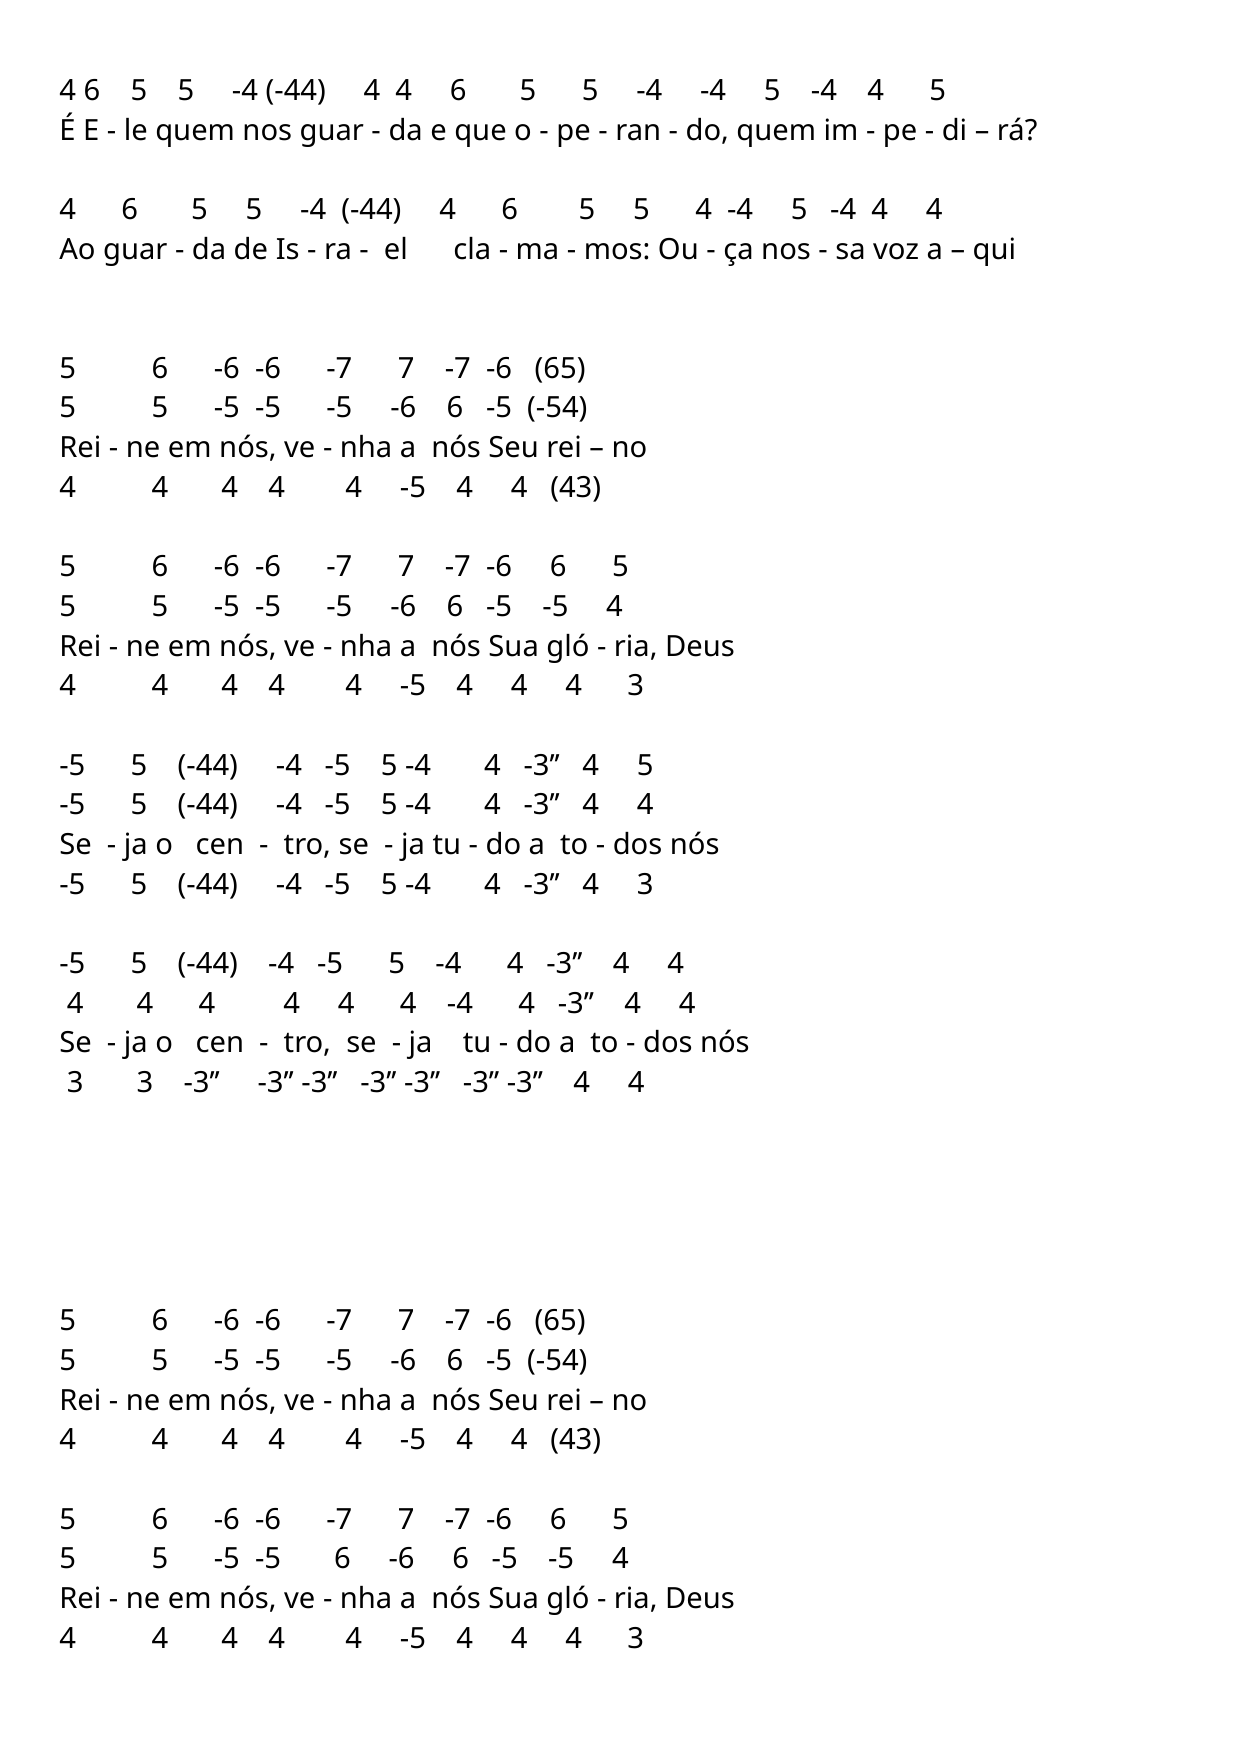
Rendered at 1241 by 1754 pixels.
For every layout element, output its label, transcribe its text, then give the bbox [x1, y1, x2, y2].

text 5 6 -6 -6 -7 7 -7 -6 6 5 [59, 545, 1211, 585]
text Rei - ne em nós, ve - nha a nós Seu rei – no [59, 1379, 1211, 1418]
text -5 5 (-44) -4 -5 5 -4 4 -3’’ 4 5 [59, 744, 1211, 783]
text 3 3 -3’’ -3’’ -3’’ -3’’ -3’’ -3’’ -3’’ 4 4 [59, 1061, 1211, 1101]
text 4 4 4 4 4 -5 4 4 (43) [59, 1418, 1211, 1498]
text 4 6 5 5 -4 (-44) 4 6 5 5 4 -4 5 -4 4 4 Ao guar - da de Is - ra - el cla - ma - mos: Ou - ça nos - sa voz a – qui [59, 188, 1211, 268]
text 4 4 4 4 4 4 -4 4 -3’’ 4 4 Se - ja o cen - tro, se - ja tu - do a to - dos nós [59, 982, 1211, 1061]
text -5 5 (-44) -4 -5 5 -4 4 -3’’ 4 4 [59, 942, 1211, 982]
text 5 6 -6 -6 -7 7 -7 -6 (65) [59, 347, 1211, 387]
text 4 6 5 5 -4 (-44) 4 4 6 5 5 -4 -4 5 -4 4 5 É E - le quem nos guar - da e que o - pe - ran - do, quem im - pe - di – rá? [59, 69, 1211, 148]
text Rei - ne em nós, ve - nha a nós Seu rei – no [59, 426, 1211, 466]
text 4 4 4 4 4 -5 4 4 4 3 [59, 1617, 1211, 1657]
text 5 5 -5 -5 -5 -6 6 -5 -5 4 [59, 585, 1211, 625]
text 5 6 -6 -6 -7 7 -7 -6 6 5 [59, 1498, 1211, 1538]
text 4 4 4 4 4 -5 4 4 4 3 [59, 664, 1211, 704]
text 4 4 4 4 4 -5 4 4 (43) [59, 466, 1211, 545]
text 5 5 -5 -5 -5 -6 6 -5 (-54) [59, 387, 1211, 426]
text 5 6 -6 -6 -7 7 -7 -6 (65) [59, 1299, 1211, 1339]
text -5 5 (-44) -4 -5 5 -4 4 -3’’ 4 3 [59, 863, 1211, 942]
text Rei - ne em nós, ve - nha a nós Sua gló - ria, Deus [59, 1577, 1211, 1617]
text Rei - ne em nós, ve - nha a nós Sua gló - ria, Deus [59, 625, 1211, 664]
text 5 5 -5 -5 -5 -6 6 -5 (-54) [59, 1339, 1211, 1379]
text 5 5 -5 -5 6 -6 6 -5 -5 4 [59, 1538, 1211, 1577]
text -5 5 (-44) -4 -5 5 -4 4 -3’’ 4 4 Se - ja o cen - tro, se - ja tu - do a to - dos nós [59, 783, 1211, 863]
